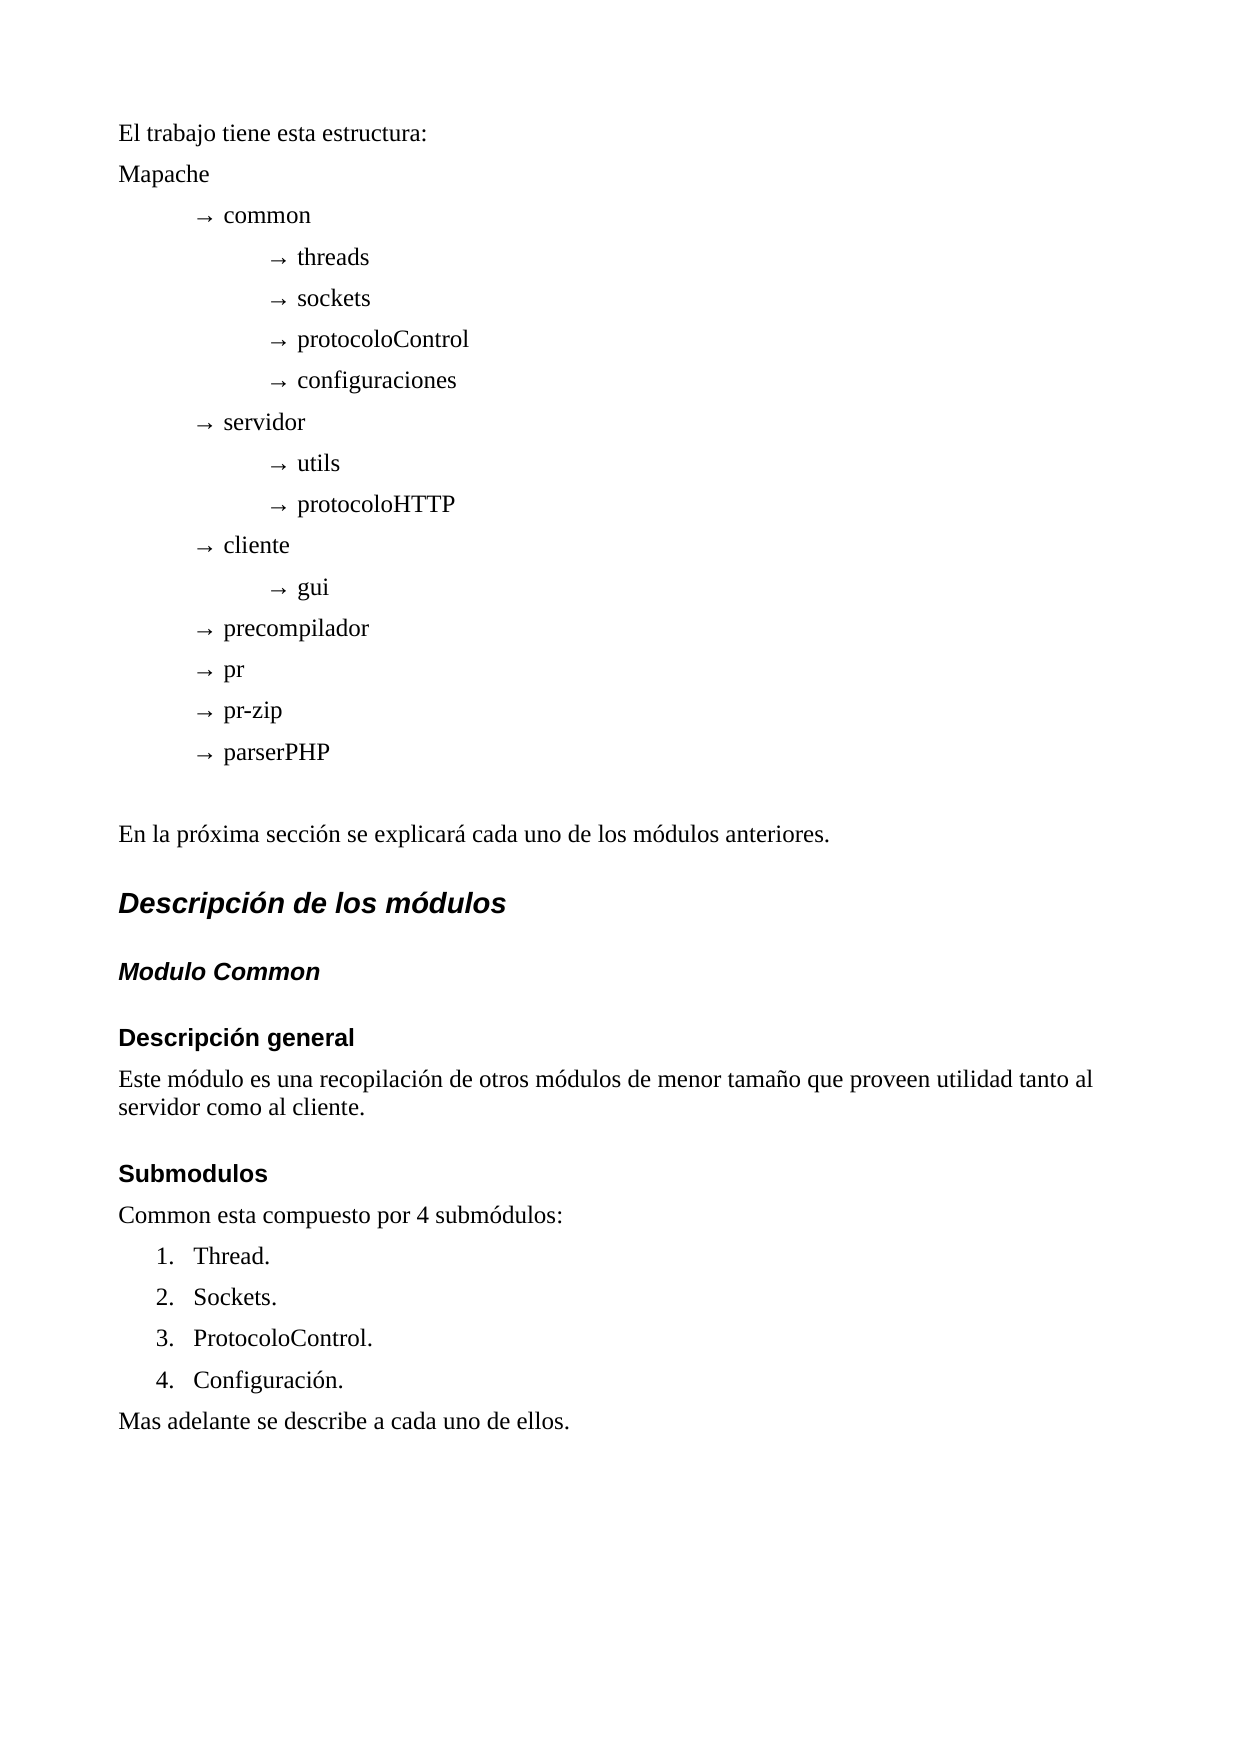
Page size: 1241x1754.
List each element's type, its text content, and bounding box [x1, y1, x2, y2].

text → gui [118, 572, 1122, 601]
text → protocoloControl [118, 324, 1122, 353]
list ProtocoloControl. [156, 1323, 1122, 1352]
text → configuraciones [118, 366, 1122, 394]
subtitle Descripción de los módulos [118, 886, 1122, 919]
text → utils [118, 448, 1122, 477]
text → cliente [118, 531, 1122, 559]
text Mas adelante se describe a cada uno de ellos. [118, 1406, 1122, 1435]
text → common [118, 201, 1122, 229]
text El trabajo tiene esta estructura: [118, 118, 1122, 147]
text Este módulo es una recopilación de otros módulos de menor tamaño que proveen utilidad tanto al servidor como al cliente. [118, 1064, 1122, 1121]
subtitle Modulo Common [118, 957, 1122, 985]
list Configuración. [156, 1365, 1122, 1393]
text En la próxima sección se explicará cada uno de los módulos anteriores. [118, 819, 1122, 848]
text Mapache [118, 159, 1122, 188]
text → precompilador [118, 613, 1122, 642]
text → threads [118, 242, 1122, 271]
subtitle Submodulos [118, 1159, 1122, 1187]
list Sockets. [156, 1282, 1122, 1311]
text → sockets [118, 283, 1122, 312]
text → parserPHP [118, 737, 1122, 766]
text → pr [118, 654, 1122, 683]
text → protocoloHTTP [118, 489, 1122, 518]
text → pr-zip [118, 696, 1122, 724]
subtitle Descripción general [118, 1023, 1122, 1051]
text → servidor [118, 407, 1122, 436]
text Common esta compuesto por 4 submódulos: [118, 1200, 1122, 1228]
list Thread. [156, 1241, 1122, 1270]
